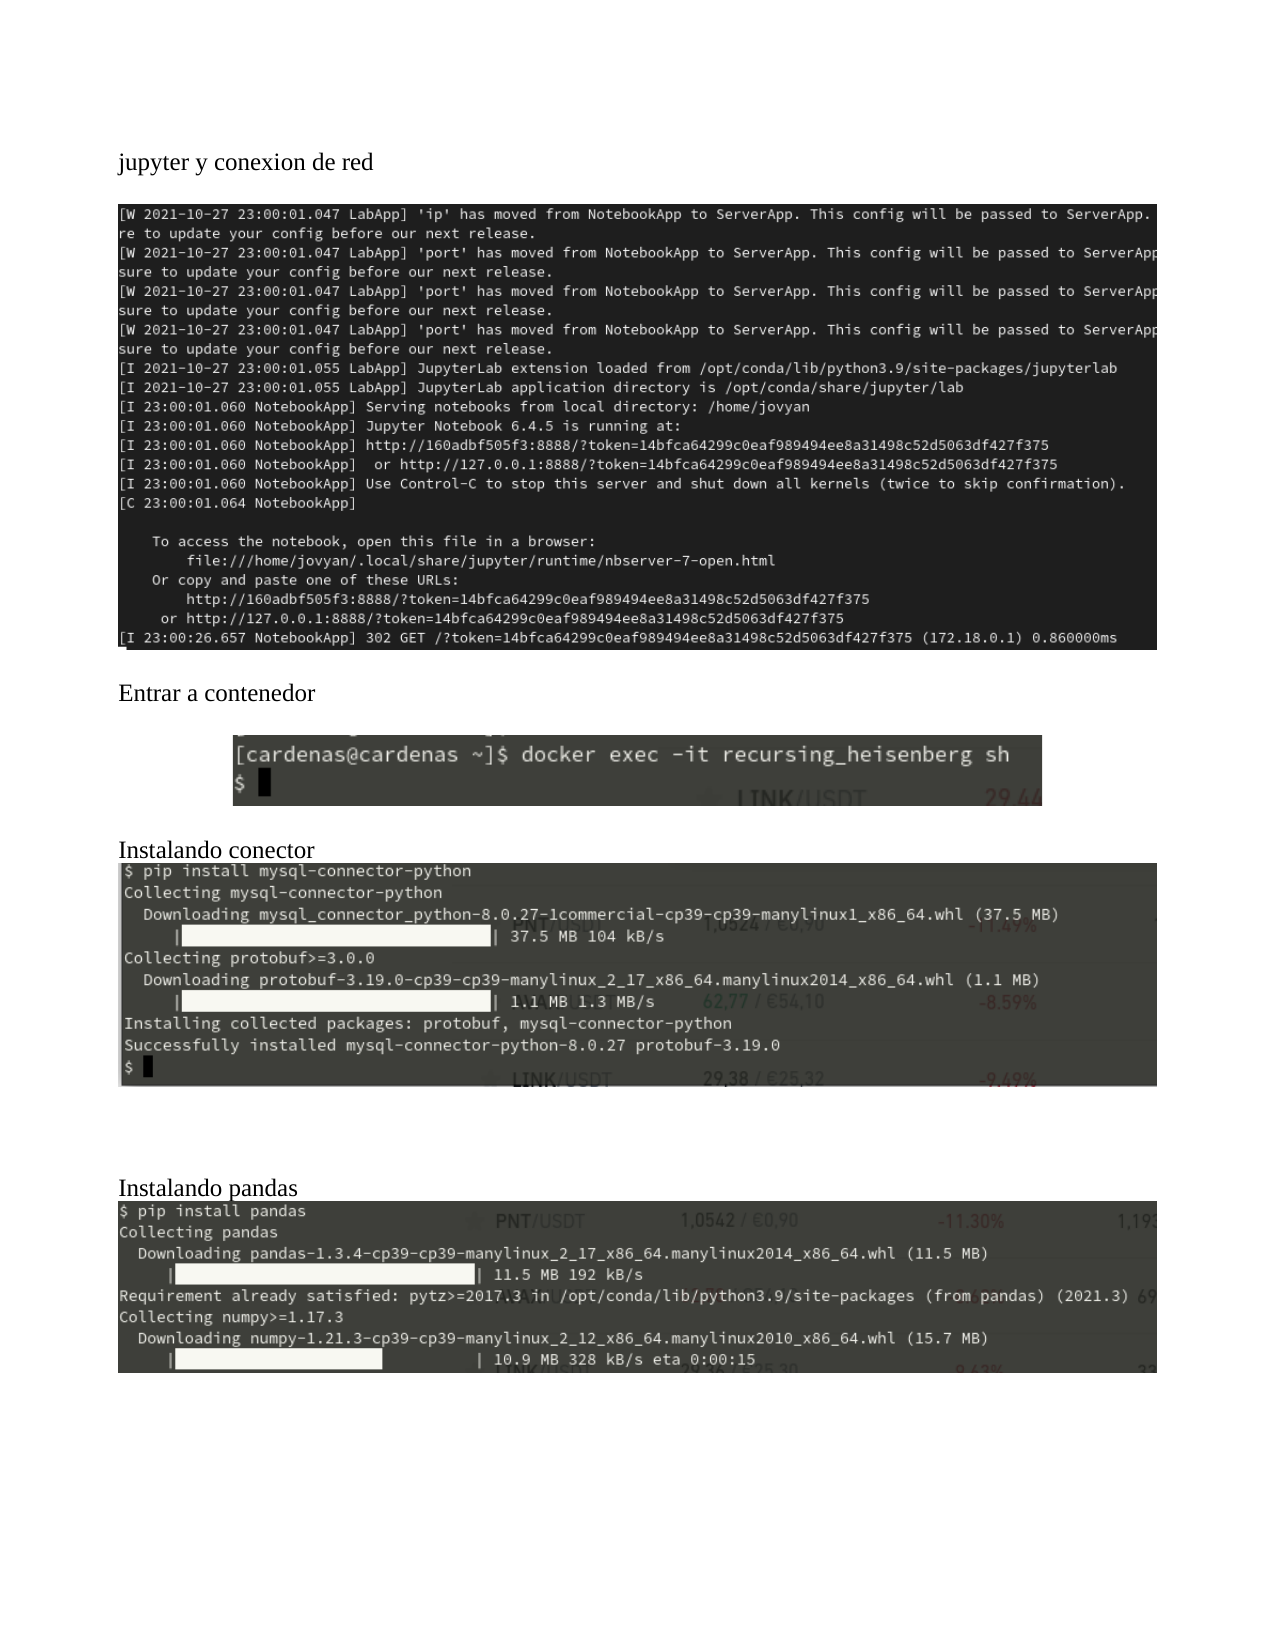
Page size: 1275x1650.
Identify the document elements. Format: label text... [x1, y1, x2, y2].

text Instalando pandas [118, 1173, 1157, 1201]
text Instalando conector [118, 835, 1157, 863]
picture [232, 735, 1043, 806]
picture [118, 204, 1157, 650]
picture [118, 1201, 1157, 1373]
picture [118, 863, 1157, 1087]
text Entrar a contenedor [118, 650, 1157, 707]
text jupyter y conexion de red [118, 147, 1157, 176]
